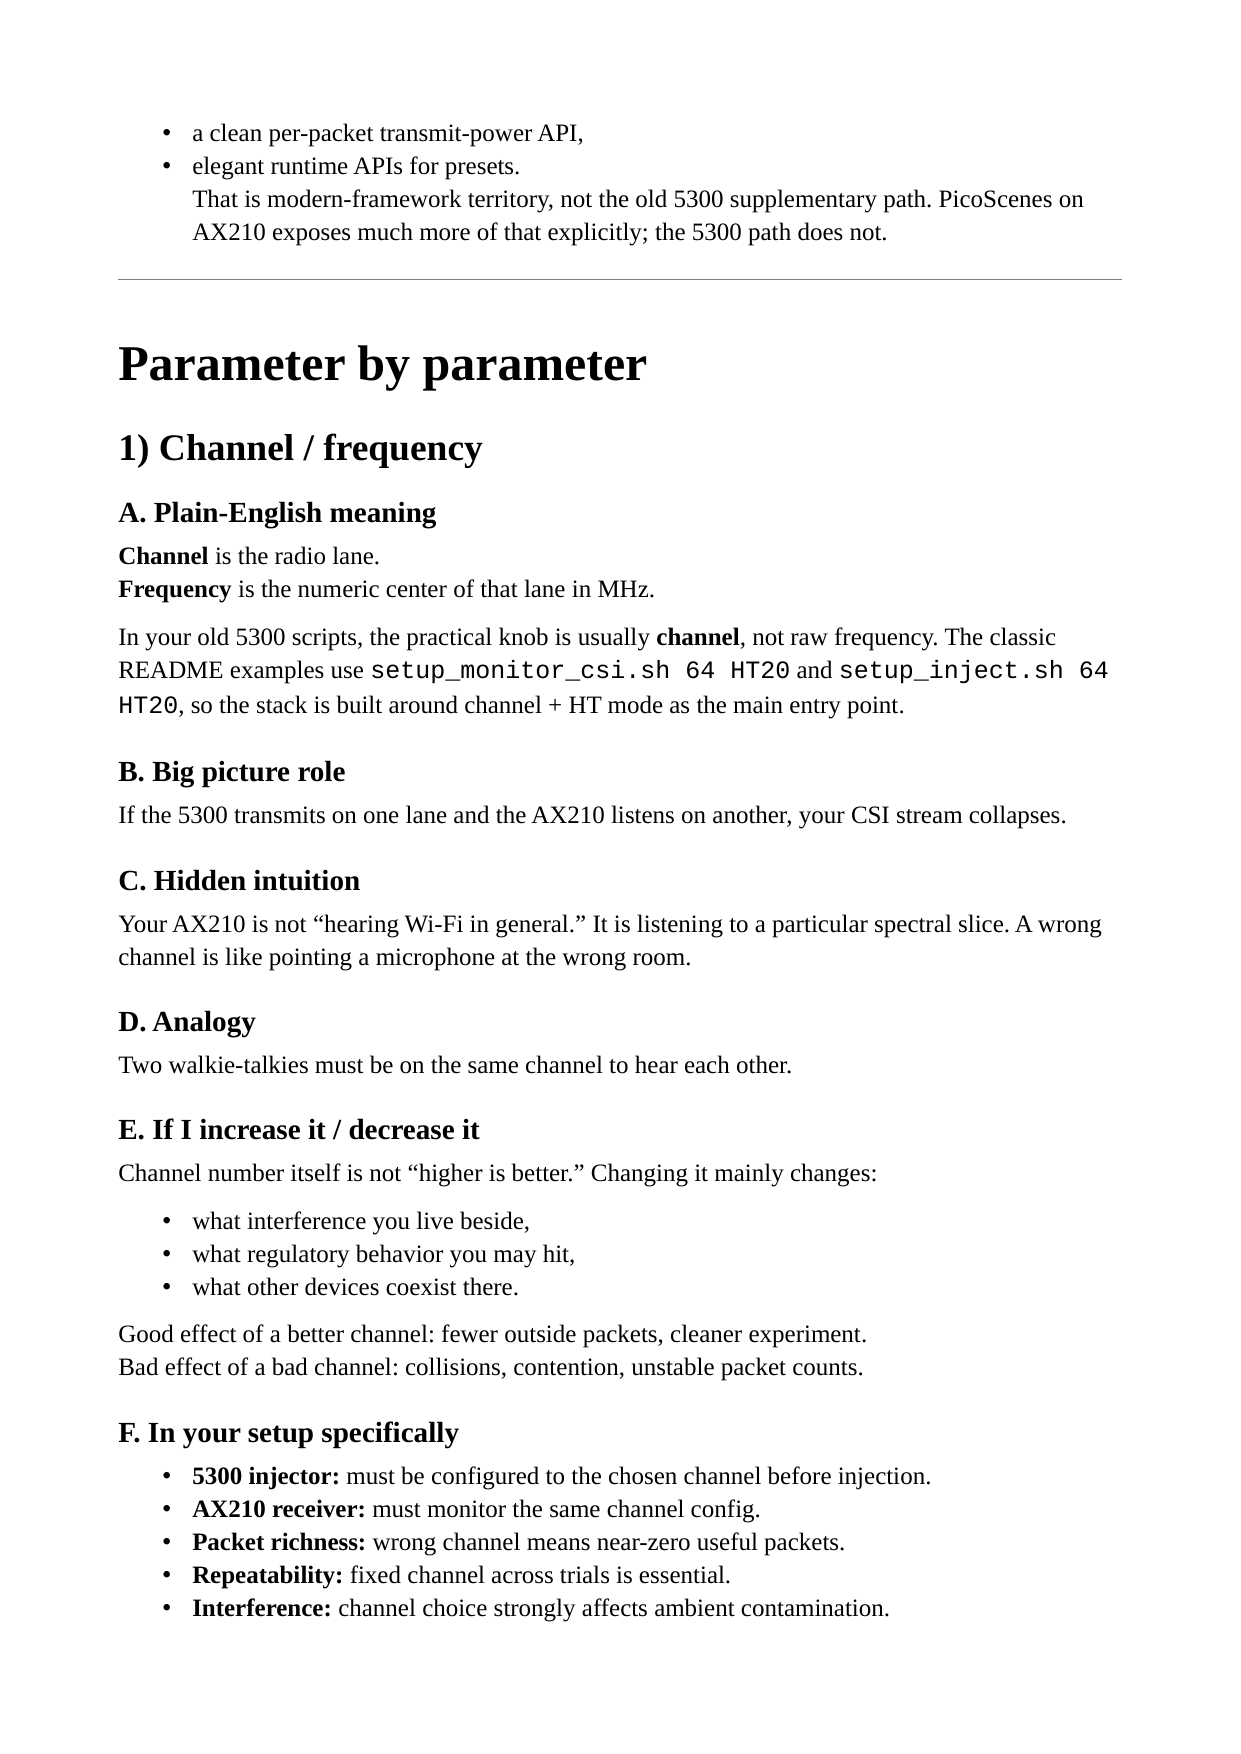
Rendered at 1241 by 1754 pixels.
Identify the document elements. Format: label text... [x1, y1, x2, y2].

subtitle F. In your setup specifically [118, 1415, 1122, 1448]
subtitle D. Analogy [118, 1004, 1122, 1037]
list what other devices coexist there. [162, 1272, 1122, 1301]
text If the 5300 transmits on one lane and the AX210 listens on another, your CSI stream collapses. [118, 801, 1122, 829]
list 5300 injector: must be configured to the chosen channel before injection. [162, 1461, 1122, 1489]
list Packet richness: wrong channel means near-zero useful packets. [162, 1527, 1122, 1556]
text Good effect of a better channel: fewer outside packets, cleaner experiment. Bad effect of a bad channel: collisions, contention, unstable packet counts. [118, 1319, 1122, 1381]
list what interference you live beside, [162, 1206, 1122, 1234]
subtitle E. If I increase it / decrease it [118, 1112, 1122, 1146]
list what regulatory behavior you may hit, [162, 1239, 1122, 1268]
text Channel number itself is not “higher is better.” Changing it mainly changes: [118, 1158, 1122, 1187]
subtitle Parameter by parameter [118, 334, 1122, 392]
text Your AX210 is not “hearing Wi-Fi in general.” It is listening to a particular spectral slice. A wrong channel is like pointing a microphone at the wrong room. [118, 909, 1122, 971]
list AX210 receiver: must monitor the same channel config. [162, 1494, 1122, 1522]
text Channel is the radio lane. Frequency is the numeric center of that lane in MHz. [118, 541, 1122, 603]
subtitle B. Big picture role [118, 754, 1122, 788]
subtitle C. Hidden intuition [118, 863, 1122, 896]
text Two walkie-talkies must be on the same channel to hear each other. [118, 1050, 1122, 1079]
text In your old 5300 scripts, the practical knob is usually channel, not raw frequency. The classic README examples use setup_monitor_csi.sh 64 HT20 and setup_inject.sh 64 HT20, so the stack is built around channel + HT mode as the main entry point. [118, 622, 1122, 721]
list elegant runtime APIs for presets. That is modern-framework territory, not the old 5300 supplementary path. PicoScenes on AX210 exposes much more of that explicitly; the 5300 path does not. [162, 151, 1122, 246]
subtitle A. Plain-English meaning [118, 495, 1122, 529]
list Repeatability: fixed channel across trials is essential. [162, 1560, 1122, 1588]
list Interference: channel choice strongly affects ambient contamination. [162, 1593, 1122, 1622]
list a clean per-packet transmit-power API, [162, 118, 1122, 147]
subtitle 1) Channel / frequency [118, 425, 1122, 468]
